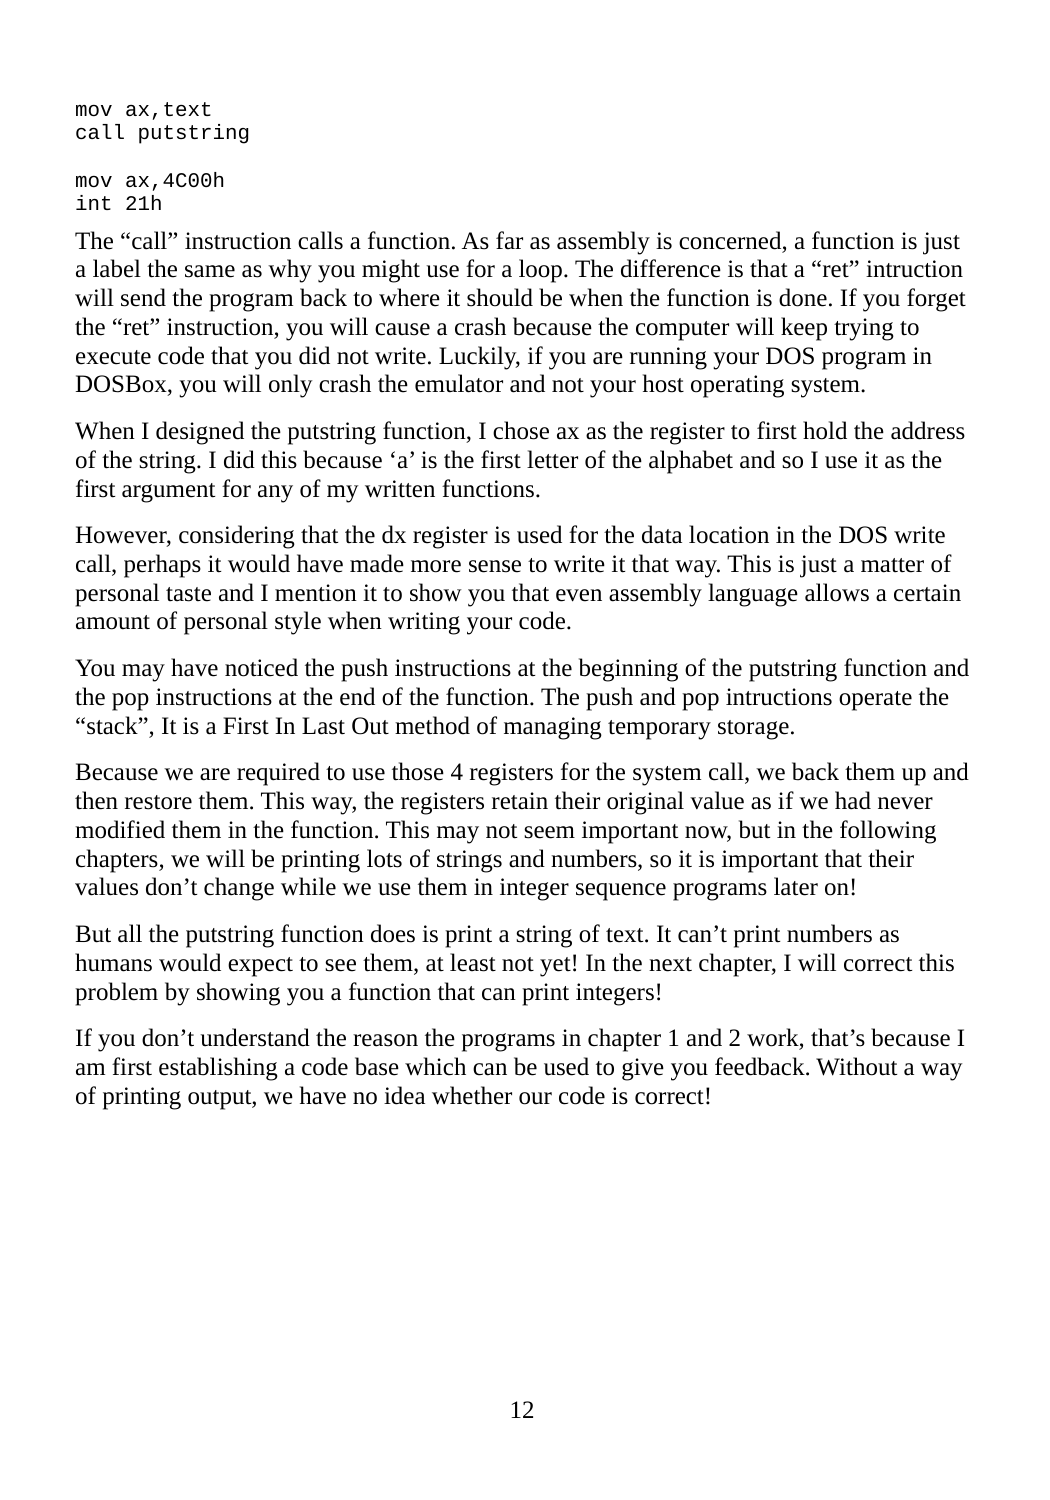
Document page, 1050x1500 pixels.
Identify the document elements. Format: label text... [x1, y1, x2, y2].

text The “call” instruction calls a function. As far as assembly is concerned, a function is just a label the same as why you might use for a loop. The difference is that a “ret” intruction will send the program back to where it should be when the function is done. If you forget the “ret” instruction, you will cause a crash because the computer will keep trying to execute code that you did not write. Luckily, if you are running your DOS program in DOSBox, you will only crash the emulator and not your host operating system. [75, 226, 975, 398]
text mov ax,text [75, 99, 975, 122]
text However, considering that the dx register is used for the data location in the DOS write call, perhaps it would have made more sense to write it that way. This is just a matter of personal taste and I mention it to show you that even assembly language allows a certain amount of personal style when writing your code. [75, 520, 975, 635]
text Because we are required to use those 4 registers for the system call, we back them up and then restore them. This way, the registers retain their original value as if we had never modified them in the function. This may not seem important now, but in the following chapters, we will be printing lots of strings and numbers, so it is important that their values don’t change while we use them in integer sequence programs later on! [75, 757, 975, 901]
text When I designed the putstring function, I chose ax as the register to first hold the address of the string. I did this because ‘a’ is the first letter of the alphabet and so I use it as the first argument for any of my written functions. [75, 416, 975, 502]
text But all the putstring function does is print a string of text. It can’t print numbers as humans would expect to see them, at least not yet! In the next chapter, I will correct this problem by showing you a function that can print integers! [75, 919, 975, 1005]
text call putstring [75, 122, 975, 146]
text You may have noticed the push instructions at the beginning of the putstring function and the pop instructions at the end of the function. The push and pop intructions operate the “stack”, It is a First In Last Out method of managing temporary storage. [75, 653, 975, 739]
text mov ax,4C00h [75, 169, 975, 193]
text If you don’t understand the reason the programs in chapter 1 and 2 work, that’s because I am first establishing a code base which can be used to give you feedback. Without a way of printing output, we have no idea whether our code is correct! [75, 1023, 975, 1109]
text int 21h [75, 193, 975, 217]
